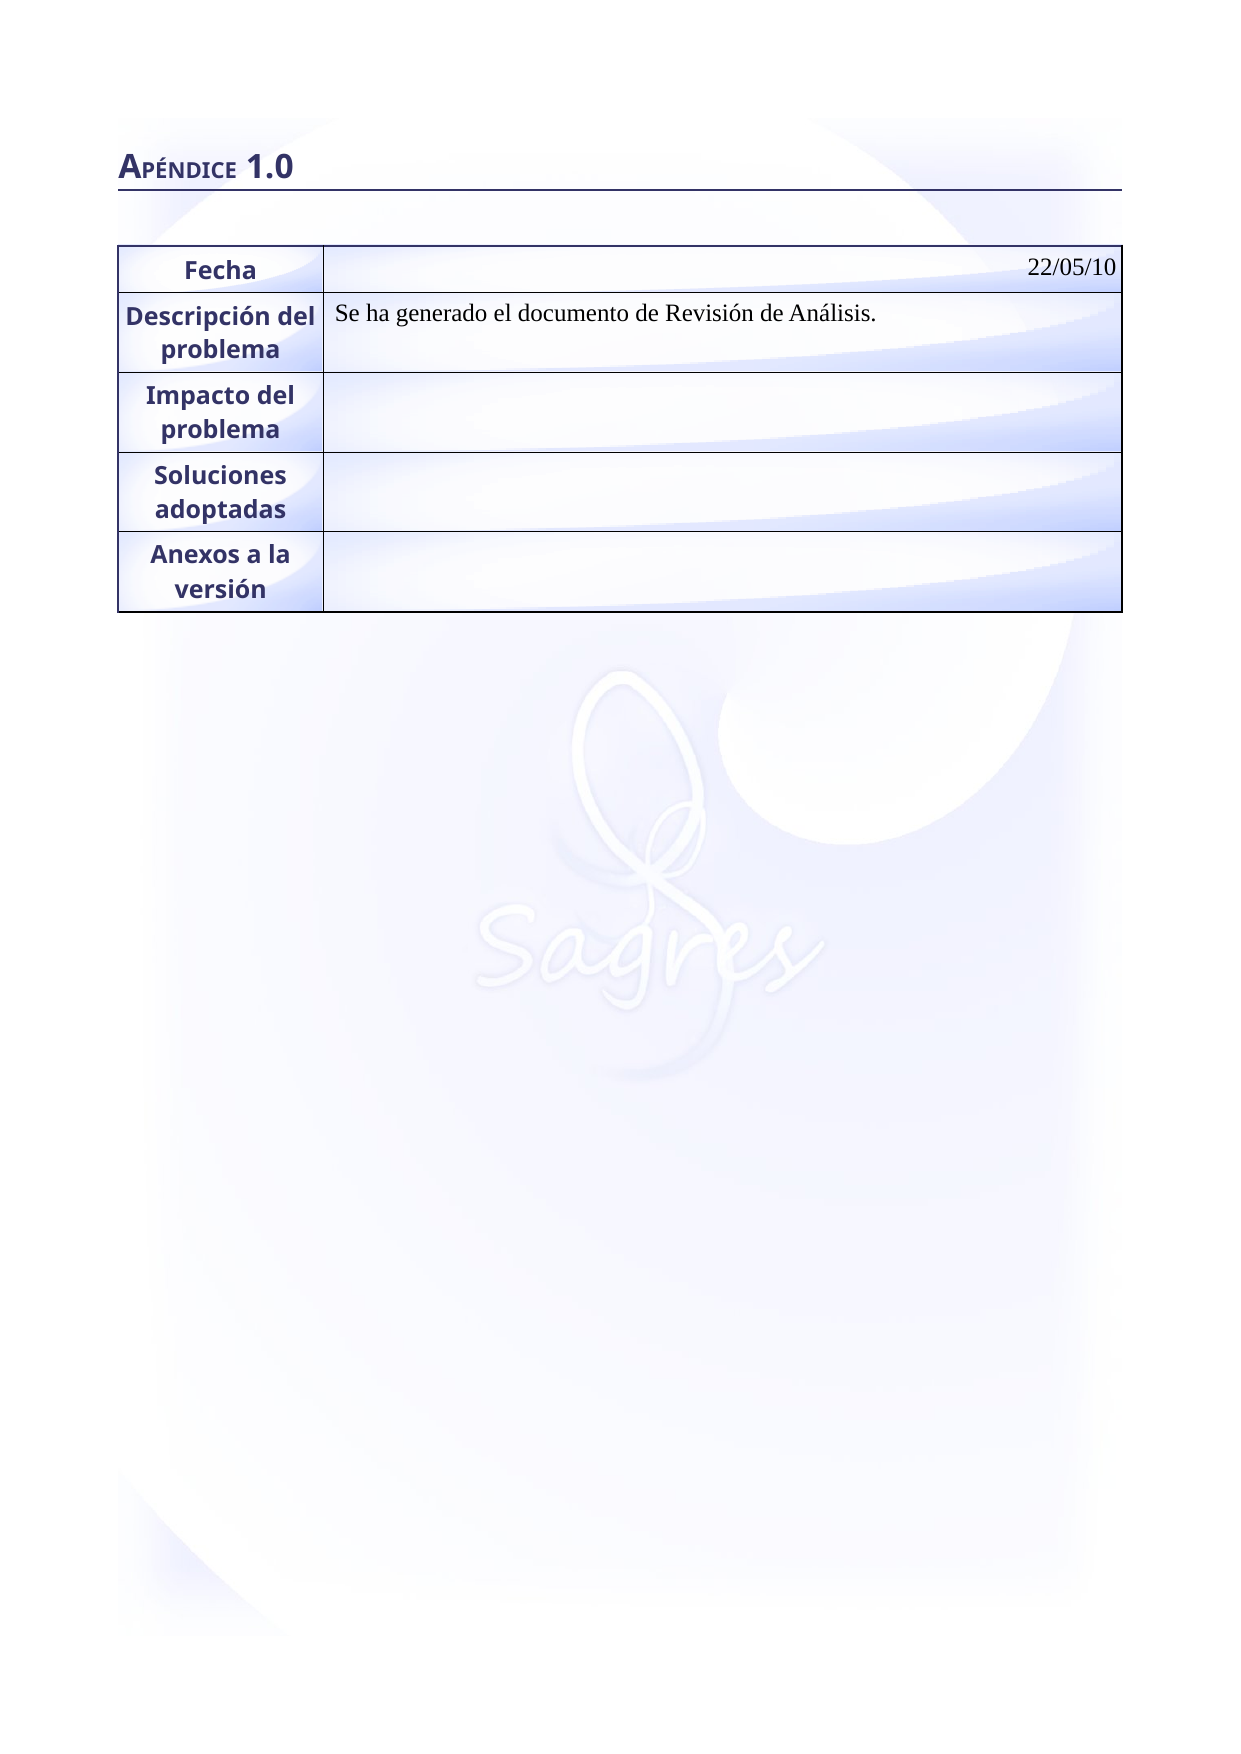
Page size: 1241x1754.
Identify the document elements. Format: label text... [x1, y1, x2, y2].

table_header 22/05/10 [324, 247, 1121, 292]
table_cell Se ha generado el documento de Revisión de Análisis. [324, 293, 1121, 372]
table_cell [324, 453, 1121, 531]
picture [118, 118, 1122, 143]
table_cell [324, 532, 1121, 611]
picture [118, 191, 1122, 245]
subtitle Apéndice 1.0 [118, 143, 1122, 189]
table_header Fecha [119, 247, 323, 292]
table_cell Soluciones adoptadas [119, 453, 323, 531]
table_cell Impacto del problema [119, 373, 323, 452]
table_cell Descripción del problema [119, 293, 323, 372]
table_cell [324, 373, 1121, 452]
table_cell Anexos a la versión [119, 532, 323, 611]
picture [118, 613, 1122, 1636]
